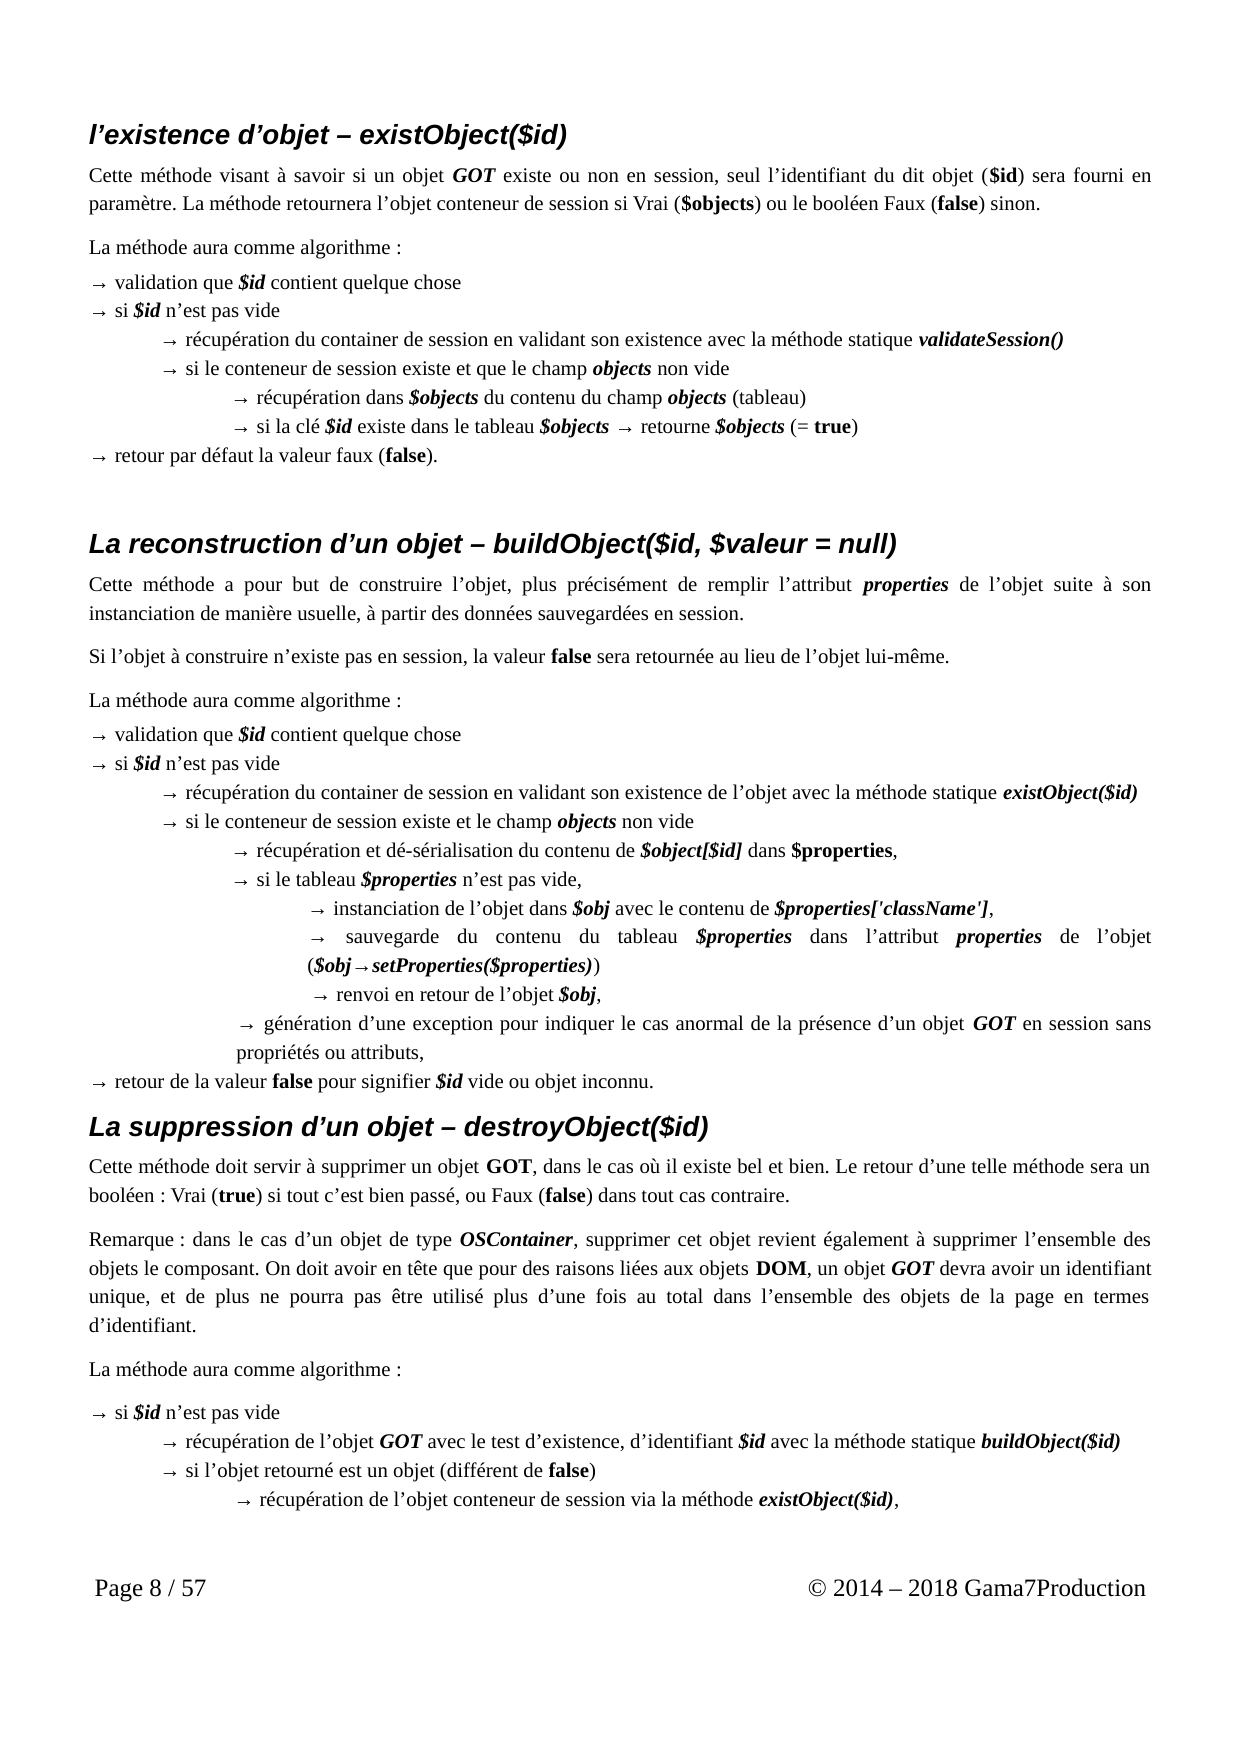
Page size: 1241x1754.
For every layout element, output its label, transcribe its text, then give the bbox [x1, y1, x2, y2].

text → récupération dans $objects du contenu du champ objects (tableau) [230, 385, 1152, 409]
text → instanciation de l’objet dans $obj avec le contenu de $properties['className'], [307, 896, 1152, 919]
text → validation que $id contient quelque chose [88, 269, 1152, 294]
text → récupération de l’objet GOT avec le test d’existence, d’identifiant $id avec la méthode statique buildObject($id) [159, 1429, 1152, 1453]
text Cette méthode doit servir à supprimer un objet GOT, dans le cas où il existe bel et bien. Le retour d’une telle méthode sera un booléen : Vrai (true) si tout c’est bien passé, ou Faux (false) dans tout cas contraire. [88, 1154, 1152, 1207]
text → récupération du container de session en validant son existence de l’objet avec la méthode statique existObject($id) [159, 780, 1152, 804]
text → si l’objet retourné est un objet (différent de false) [159, 1458, 1152, 1482]
text → si la clé $id existe dans le tableau $objects → retourne $objects (= true) [230, 414, 1152, 438]
text Remarque : dans le cas d’un objet de type OSContainer, supprimer cet objet revient également à supprimer l’ensemble des objets le composant. On doit avoir en tête que pour des raisons liées aux objets DOM, un objet GOT devra avoir un identifiant unique, et de plus ne pourra pas être utilisé plus d’une fois au total dans l’ensemble des objets de la page en termes d’identifiant. [88, 1227, 1152, 1337]
subtitle l’existence d’objet – existObject($id) [88, 118, 1152, 150]
text → retour par défaut la valeur faux (false). [88, 443, 1152, 467]
text → si le conteneur de session existe et le champ objects non vide [159, 809, 1152, 833]
text Cette méthode a pour but de construire l’objet, plus précisément de remplir l’attribut properties de l’objet suite à son instanciation de manière usuelle, à partir des données sauvegardées en session. [88, 572, 1152, 625]
text → si le tableau $properties n’est pas vide, [230, 867, 1152, 891]
text → renvoi en retour de l’objet $obj, [88, 982, 1152, 1006]
text → récupération et dé-sérialisation du contenu de $object[$id] dans $properties, [230, 838, 1152, 862]
text La méthode aura comme algorithme : [88, 235, 1152, 259]
text → si le conteneur de session existe et que le champ objects non vide [159, 356, 1152, 380]
text → retour de la valeur false pour signifier $id vide ou objet inconnu. [88, 1069, 1152, 1093]
text → si $id n’est pas vide [88, 1400, 1152, 1424]
text → si $id n’est pas vide [88, 298, 1152, 322]
text → sauvegarde du contenu du tableau $properties dans l’attribut properties de l’objet ($obj→setProperties($properties)) [307, 924, 1152, 977]
text → génération d’une exception pour indiquer le cas anormal de la présence d’un objet GOT en session sans propriétés ou attributs, [236, 1011, 1152, 1064]
text Cette méthode visant à savoir si un objet GOT existe ou non en session, seul l’identifiant du dit objet ($id) sera fourni en paramètre. La méthode retournera l’objet conteneur de session si Vrai ($objects) ou le booléen Faux (false) sinon. [88, 162, 1152, 215]
text → récupération de l’objet conteneur de session via la méthode existObject($id), [159, 1487, 1152, 1511]
text La méthode aura comme algorithme : [88, 1357, 1152, 1381]
text Si l’objet à construire n’existe pas en session, la valeur false sera retournée au lieu de l’objet lui-même. [88, 644, 1152, 668]
text La méthode aura comme algorithme : [88, 688, 1152, 712]
text → si $id n’est pas vide [88, 751, 1152, 775]
subtitle La suppression d’un objet – destroyObject($id) [88, 1110, 1152, 1142]
subtitle La reconstruction d’un objet – buildObject($id, $valeur = null) [88, 527, 1152, 559]
text → validation que $id contient quelque chose [88, 722, 1152, 746]
text → récupération du container de session en validant son existence avec la méthode statique validateSession() [159, 327, 1152, 351]
